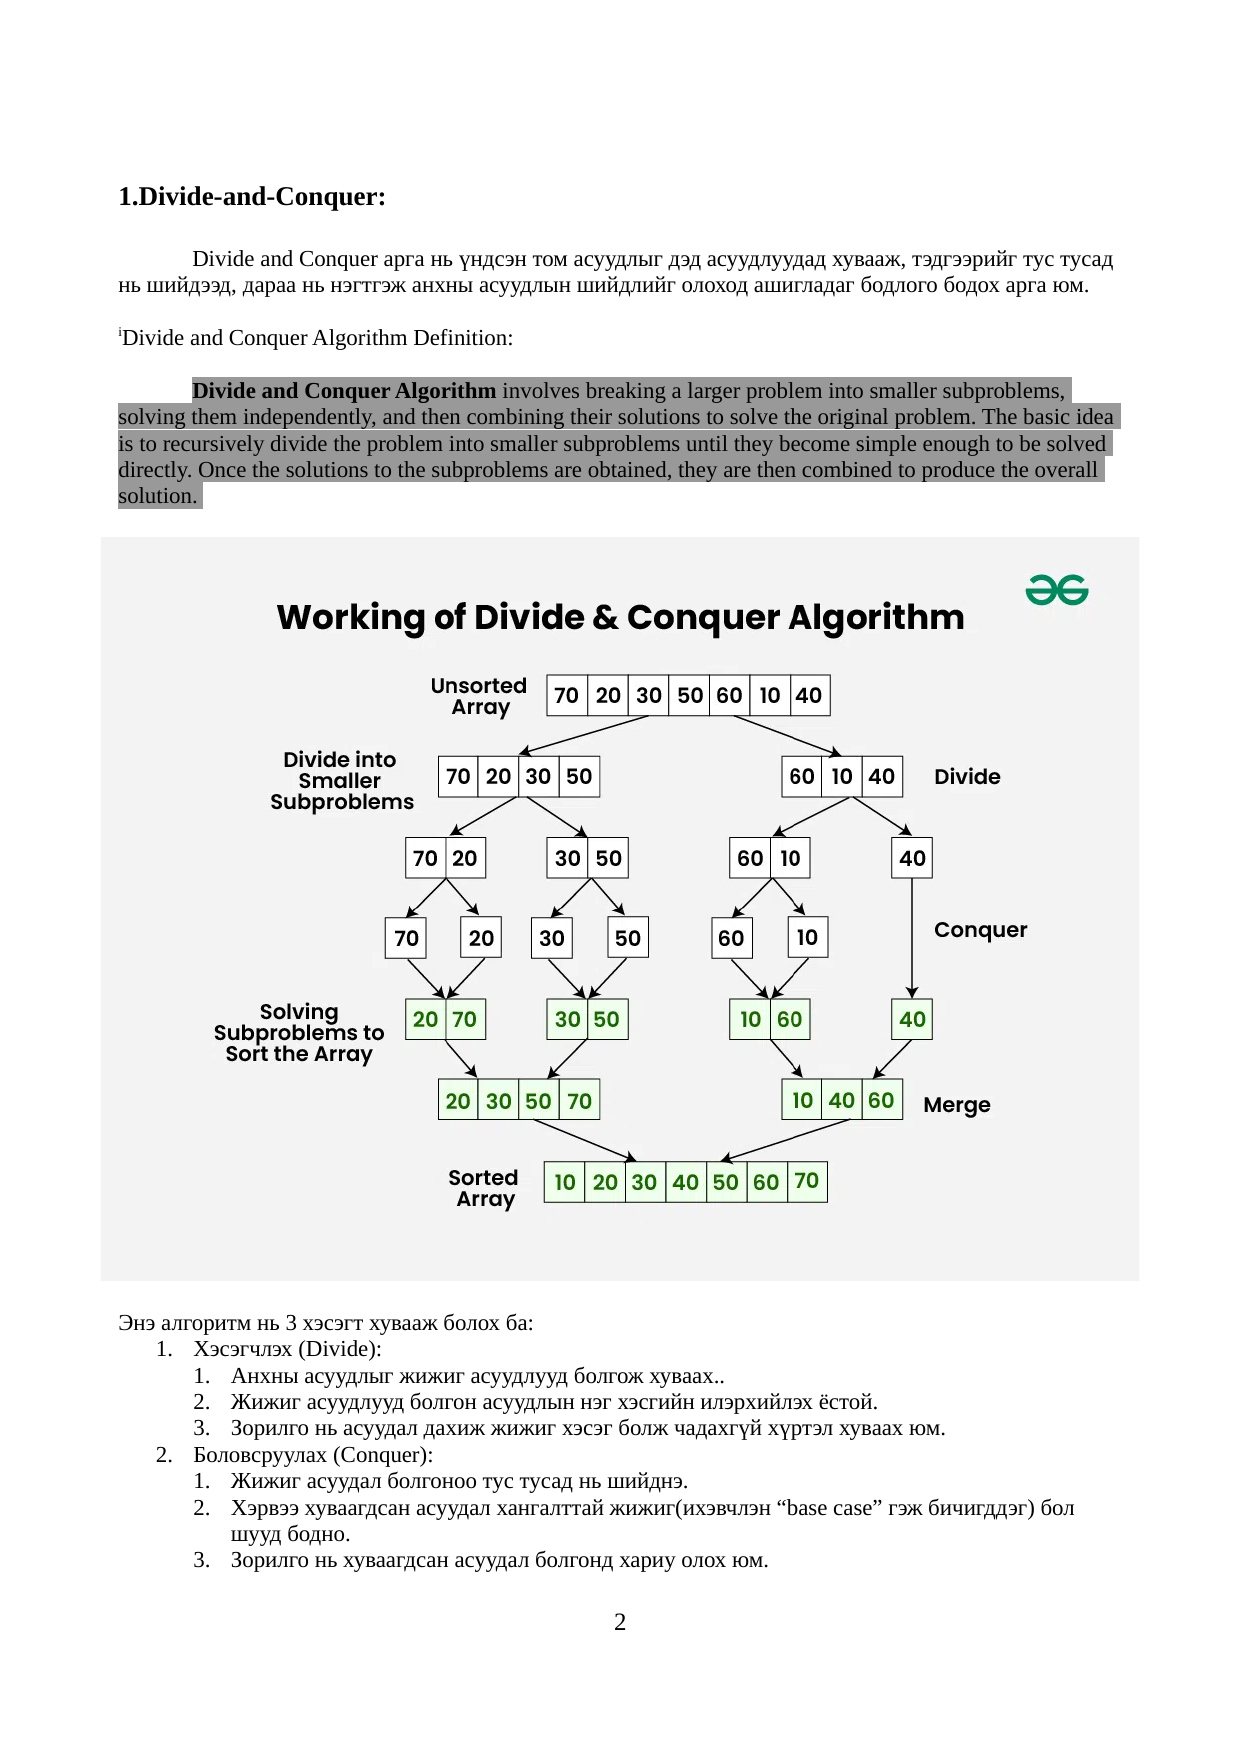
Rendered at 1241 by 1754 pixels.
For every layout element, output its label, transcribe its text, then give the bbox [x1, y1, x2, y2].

list Жижиг асуудал болгоноо тус тусад нь шийднэ. [193, 1467, 1122, 1493]
text Divide and Conquer Algorithm involves breaking a larger problem into smaller subproblems, solving them independently, and then combining their solutions to solve the original problem. The basic idea is to recursively divide the problem into smaller subproblems until they become simple enough to be solved directly. Once the solutions to the subproblems are obtained, they are then combined to produce the overall solution. [118, 351, 1122, 509]
text Энэ алгоритм нь 3 хэсэгт хувааж болох ба: [118, 1309, 1122, 1335]
text Divide and Conquer Algorithm Definition: [118, 324, 1122, 351]
text Divide and Conquer арга нь үндсэн том асуудлыг дэд асуудлуудад хувааж, тэдгээрийг тус тусад нь шийдээд, дараа нь нэгтгэж анхны асуудлын шийдлийг олоход ашигладаг бодлого бодох арга юм. [118, 245, 1122, 298]
list Боловсруулах (Conquer): [156, 1441, 1122, 1467]
text 1.Divide-and-Conquer: [118, 180, 1122, 212]
list Анхны асуудлыг жижиг асуудлууд болгож хуваах.. [193, 1362, 1122, 1388]
list Зорилго нь асуудал дахиж жижиг хэсэг болж чадахгүй хүртэл хуваах юм. [193, 1414, 1122, 1441]
list Жижиг асуудлууд болгон асуудлын нэг хэсгийн илэрхийлэх ёстой. [193, 1388, 1122, 1414]
list Зорилго нь хуваагдсан асуудал болгонд хариу олох юм. [193, 1546, 1122, 1573]
picture [100, 537, 1140, 1281]
list Хэсэгчлэх (Divide): [156, 1335, 1122, 1362]
list Хэрвээ хуваагдсан асуудал хангалттай жижиг(ихэвчлэн “base case” гэж бичигддэг) бол шууд бодно. [193, 1493, 1122, 1546]
